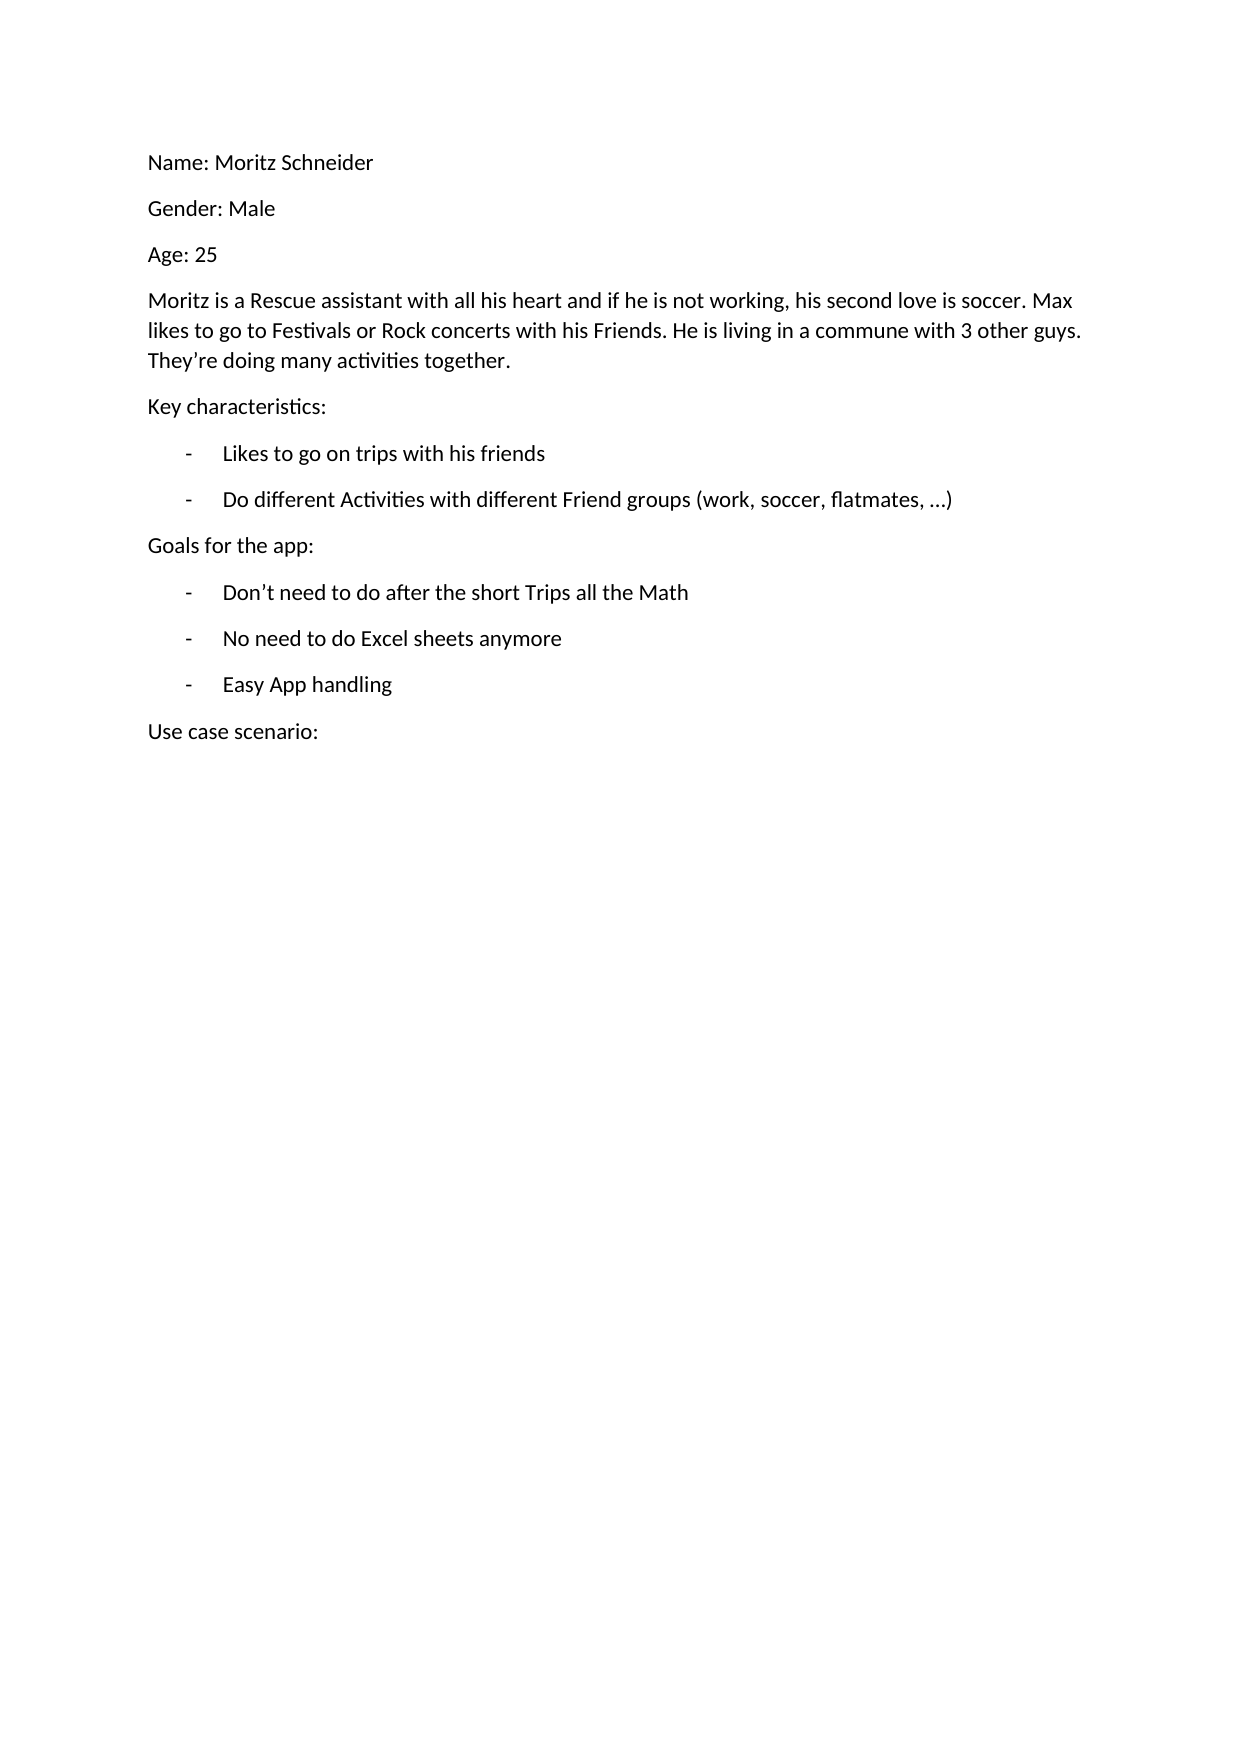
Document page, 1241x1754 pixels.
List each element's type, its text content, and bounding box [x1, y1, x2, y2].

text Gender: Male [148, 194, 1093, 222]
text Age: 25 [148, 240, 1093, 268]
text Key characteristics: [148, 392, 1093, 420]
text Use case scenario: [148, 717, 1093, 745]
text Moritz is a Rescue assistant with all his heart and if he is not working, his second love is soccer. Max likes to go to Festivals or Rock concerts with his Friends. He is living in a commune with 3 other guys. They’re doing many activities together. [148, 287, 1093, 374]
text Goals for the app: [148, 531, 1093, 559]
list Likes to go on trips with his friends [185, 439, 1093, 467]
list Don’t need to do after the short Trips all the Math [185, 578, 1093, 606]
list No need to do Excel sheets anymore [185, 624, 1093, 652]
text Name: Moritz Schneider [148, 148, 1093, 176]
list Do different Activities with different Friend groups (work, soccer, flatmates, …) [185, 485, 1093, 513]
list Easy App handling [185, 671, 1093, 698]
